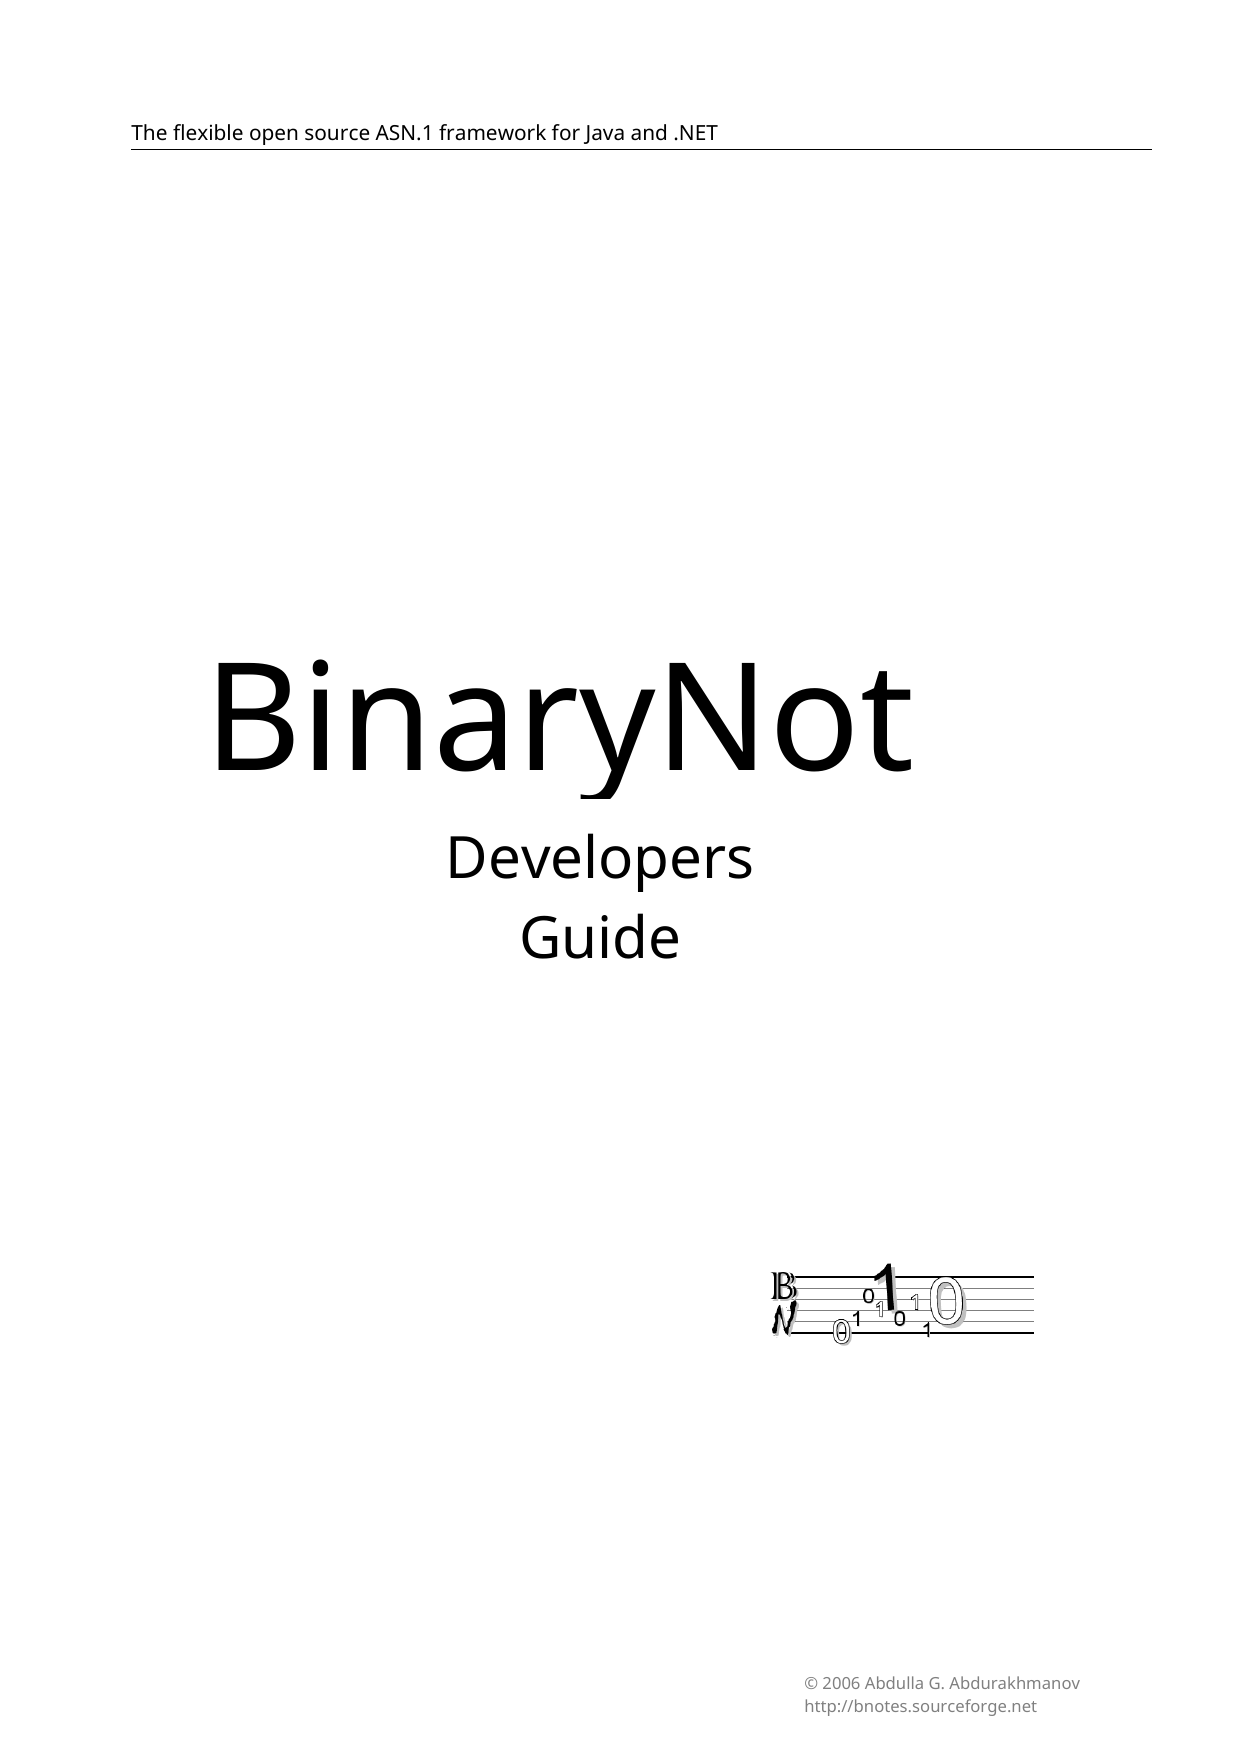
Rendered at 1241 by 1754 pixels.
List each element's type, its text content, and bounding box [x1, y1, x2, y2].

text Developers Guide [242, 817, 958, 976]
text BinaryNotes [204, 610, 958, 798]
picture [764, 1256, 1054, 1357]
text © 2006 Abdulla G. Abdurakhmanov http://bnotes.sourceforge.net [804, 1672, 1108, 1717]
text The flexible open source ASN.1 framework for Java and .NET [131, 118, 1152, 149]
